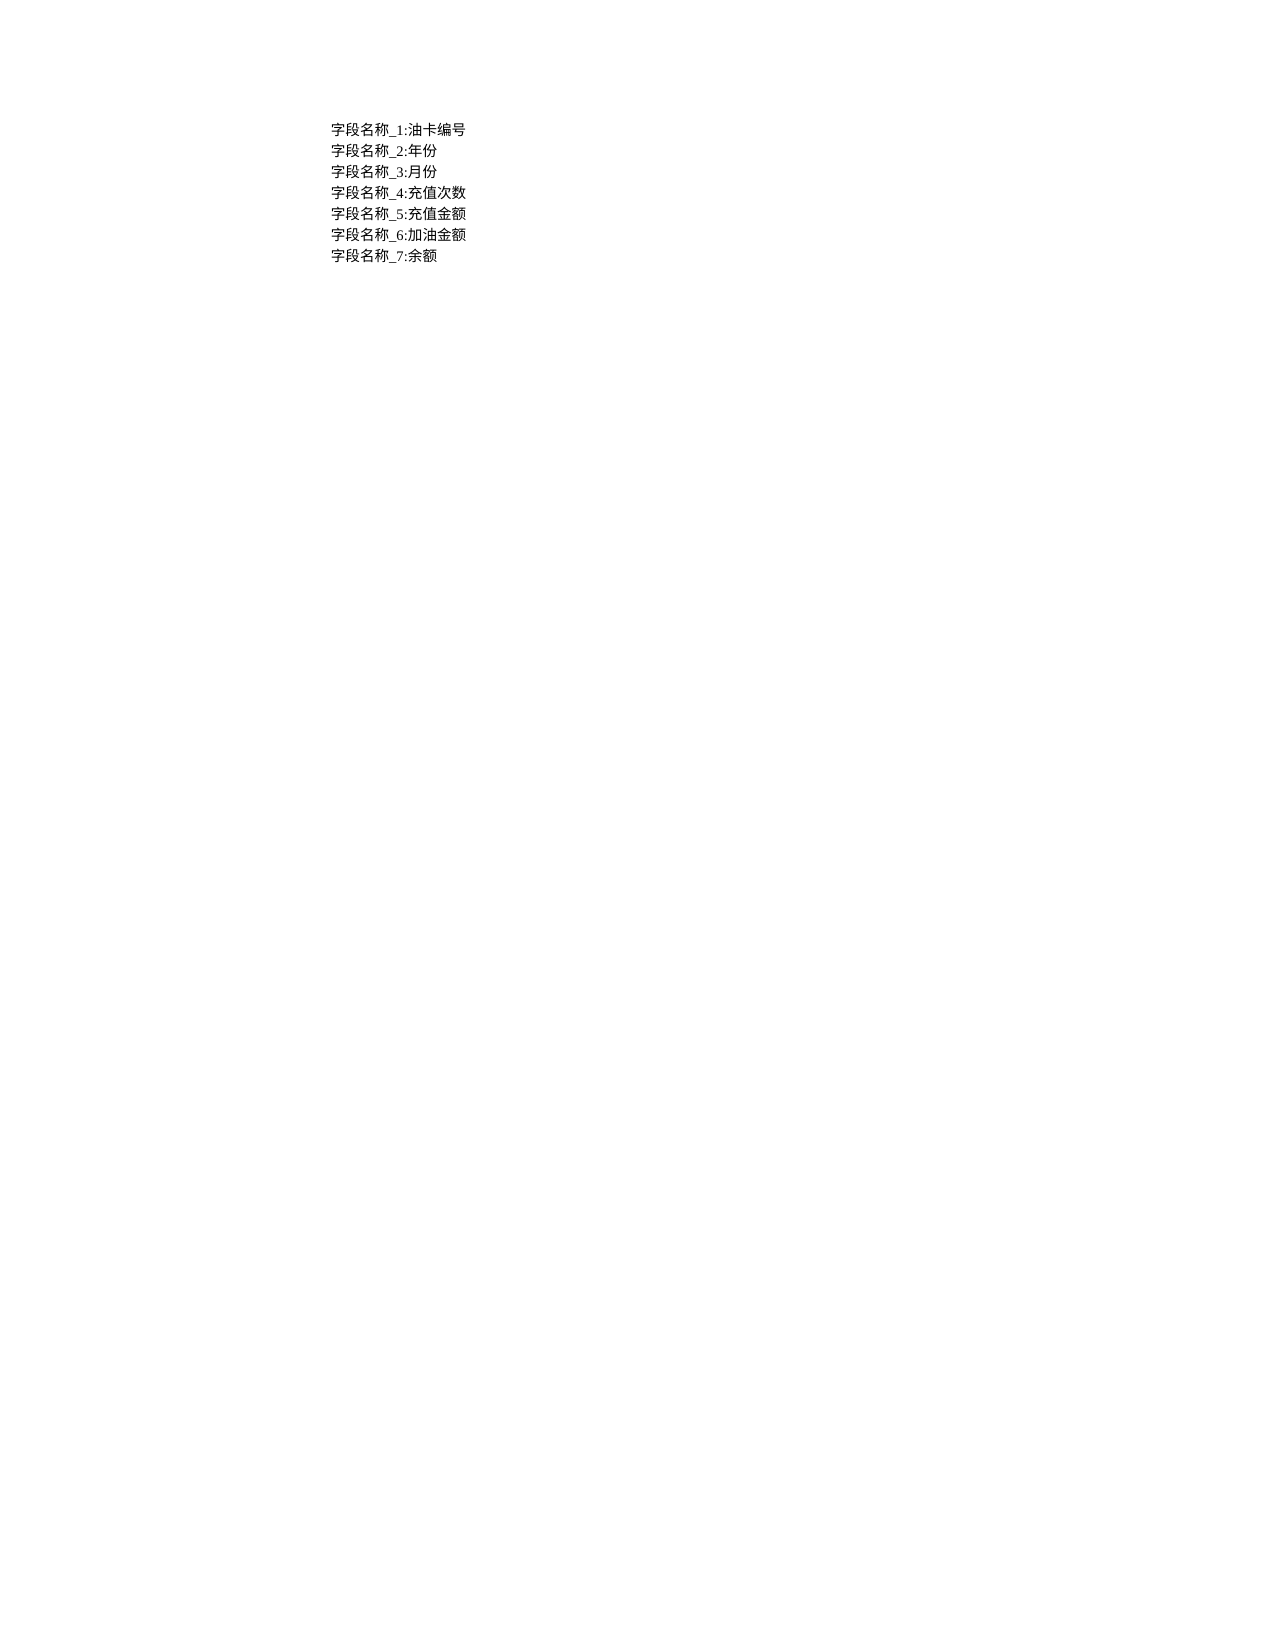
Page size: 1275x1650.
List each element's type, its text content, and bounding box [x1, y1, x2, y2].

text 字段名称_7:余额 [118, 245, 1157, 266]
text 字段名称_4:充值次数 [118, 182, 1157, 203]
text 字段名称_6:加油金额 [118, 224, 1157, 245]
text 字段名称_1:油卡编号 [118, 118, 1157, 139]
text 字段名称_2:年份 [118, 139, 1157, 160]
text 字段名称_5:充值金额 [118, 203, 1157, 224]
text 字段名称_3:月份 [118, 160, 1157, 182]
